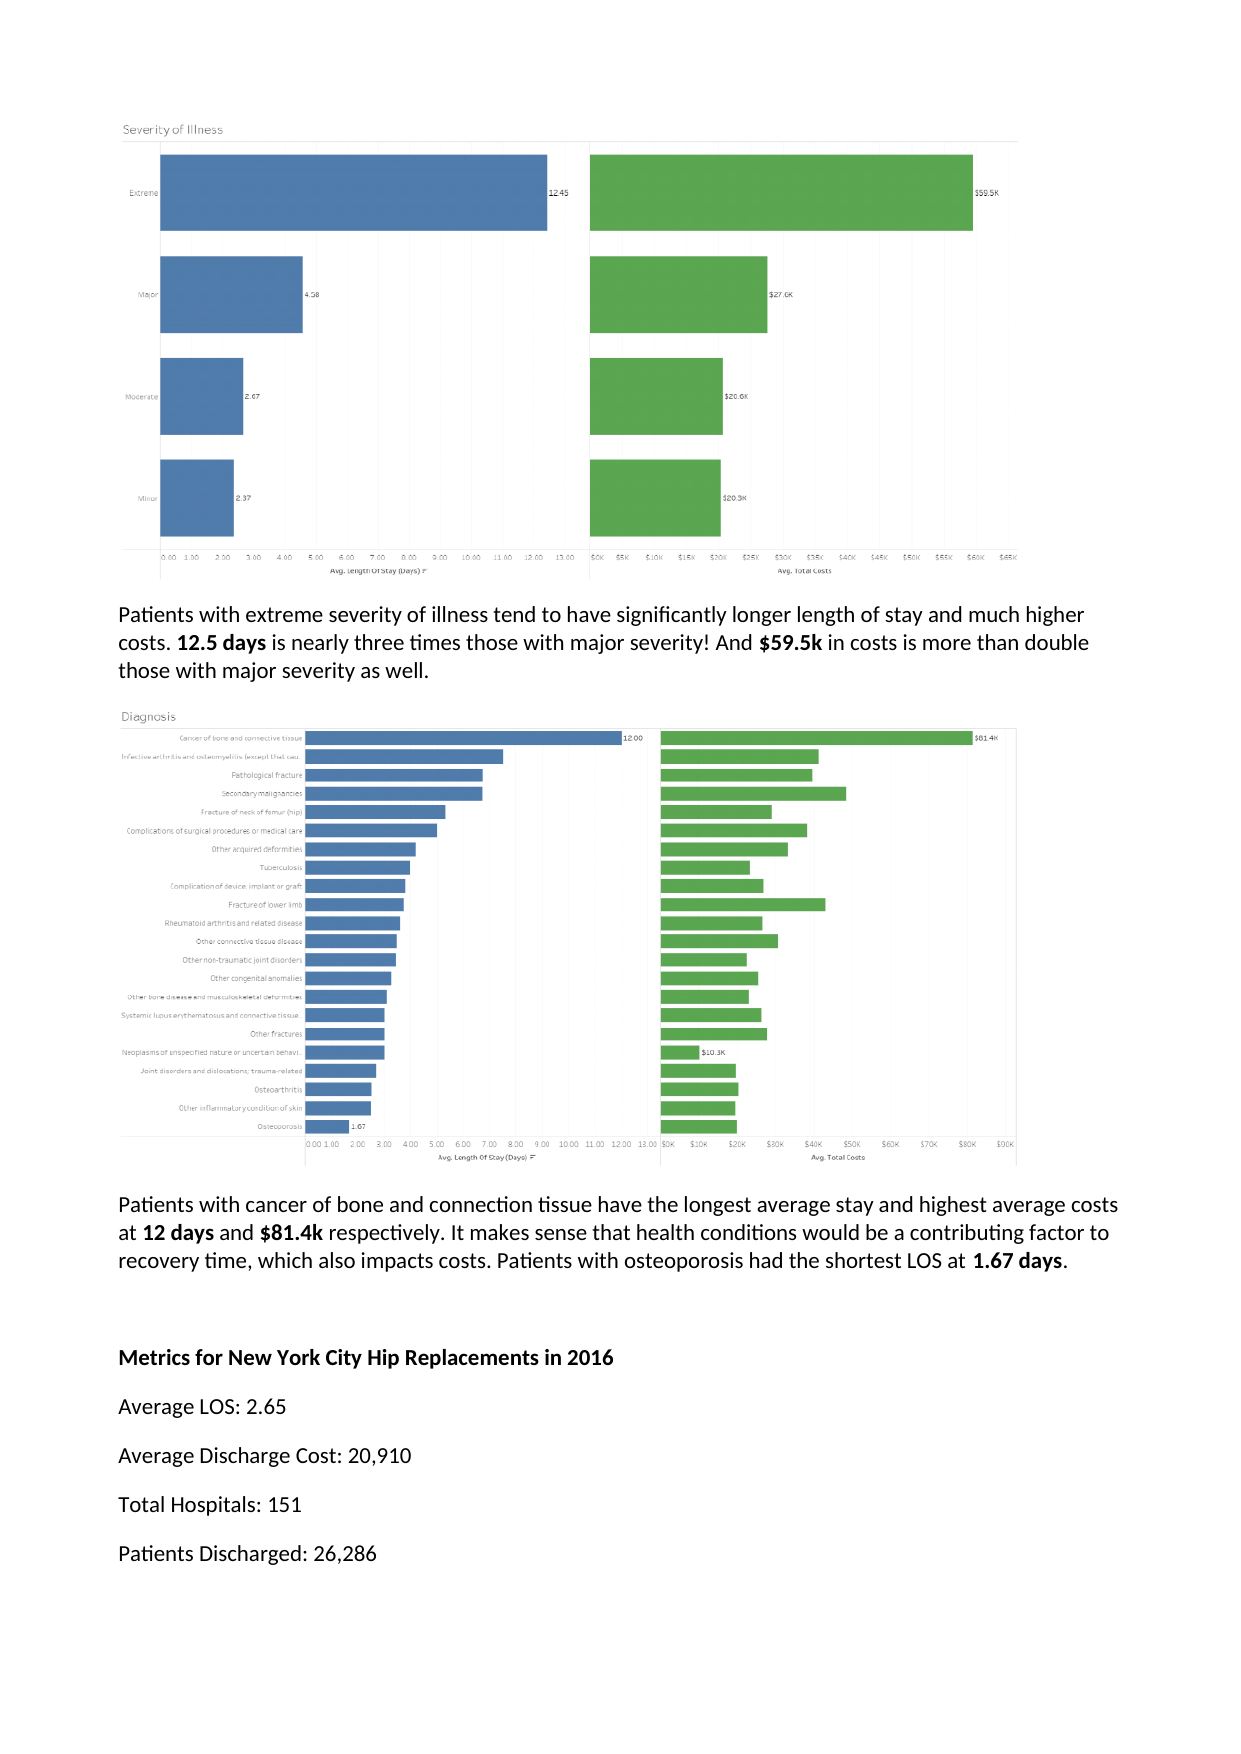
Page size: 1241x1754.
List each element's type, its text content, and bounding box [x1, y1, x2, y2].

text Average LOS: 2.65 [118, 1392, 1122, 1420]
text Patients with extreme severity of illness tend to have significantly longer length of stay and much higher costs. 12.5 days is nearly three times those with major severity! And $59.5k in costs is more than double those with major severity as well. [118, 600, 1122, 684]
text Total Hospitals: 151 [118, 1490, 1122, 1518]
text Metrics for New York City Hip Replacements in 2016 [118, 1343, 1122, 1371]
text Patients Discharged: 26,286 [118, 1539, 1122, 1567]
text Patients with cancer of bone and connection tissue have the longest average stay and highest average costs at 12 days and $81.4k respectively. It makes sense that health conditions would be a contributing factor to recovery time, which also impacts costs. Patients with osteoporosis had the shortest LOS at 1.67 days. [118, 1190, 1122, 1274]
text Average Discharge Cost: 20,910 [118, 1441, 1122, 1469]
